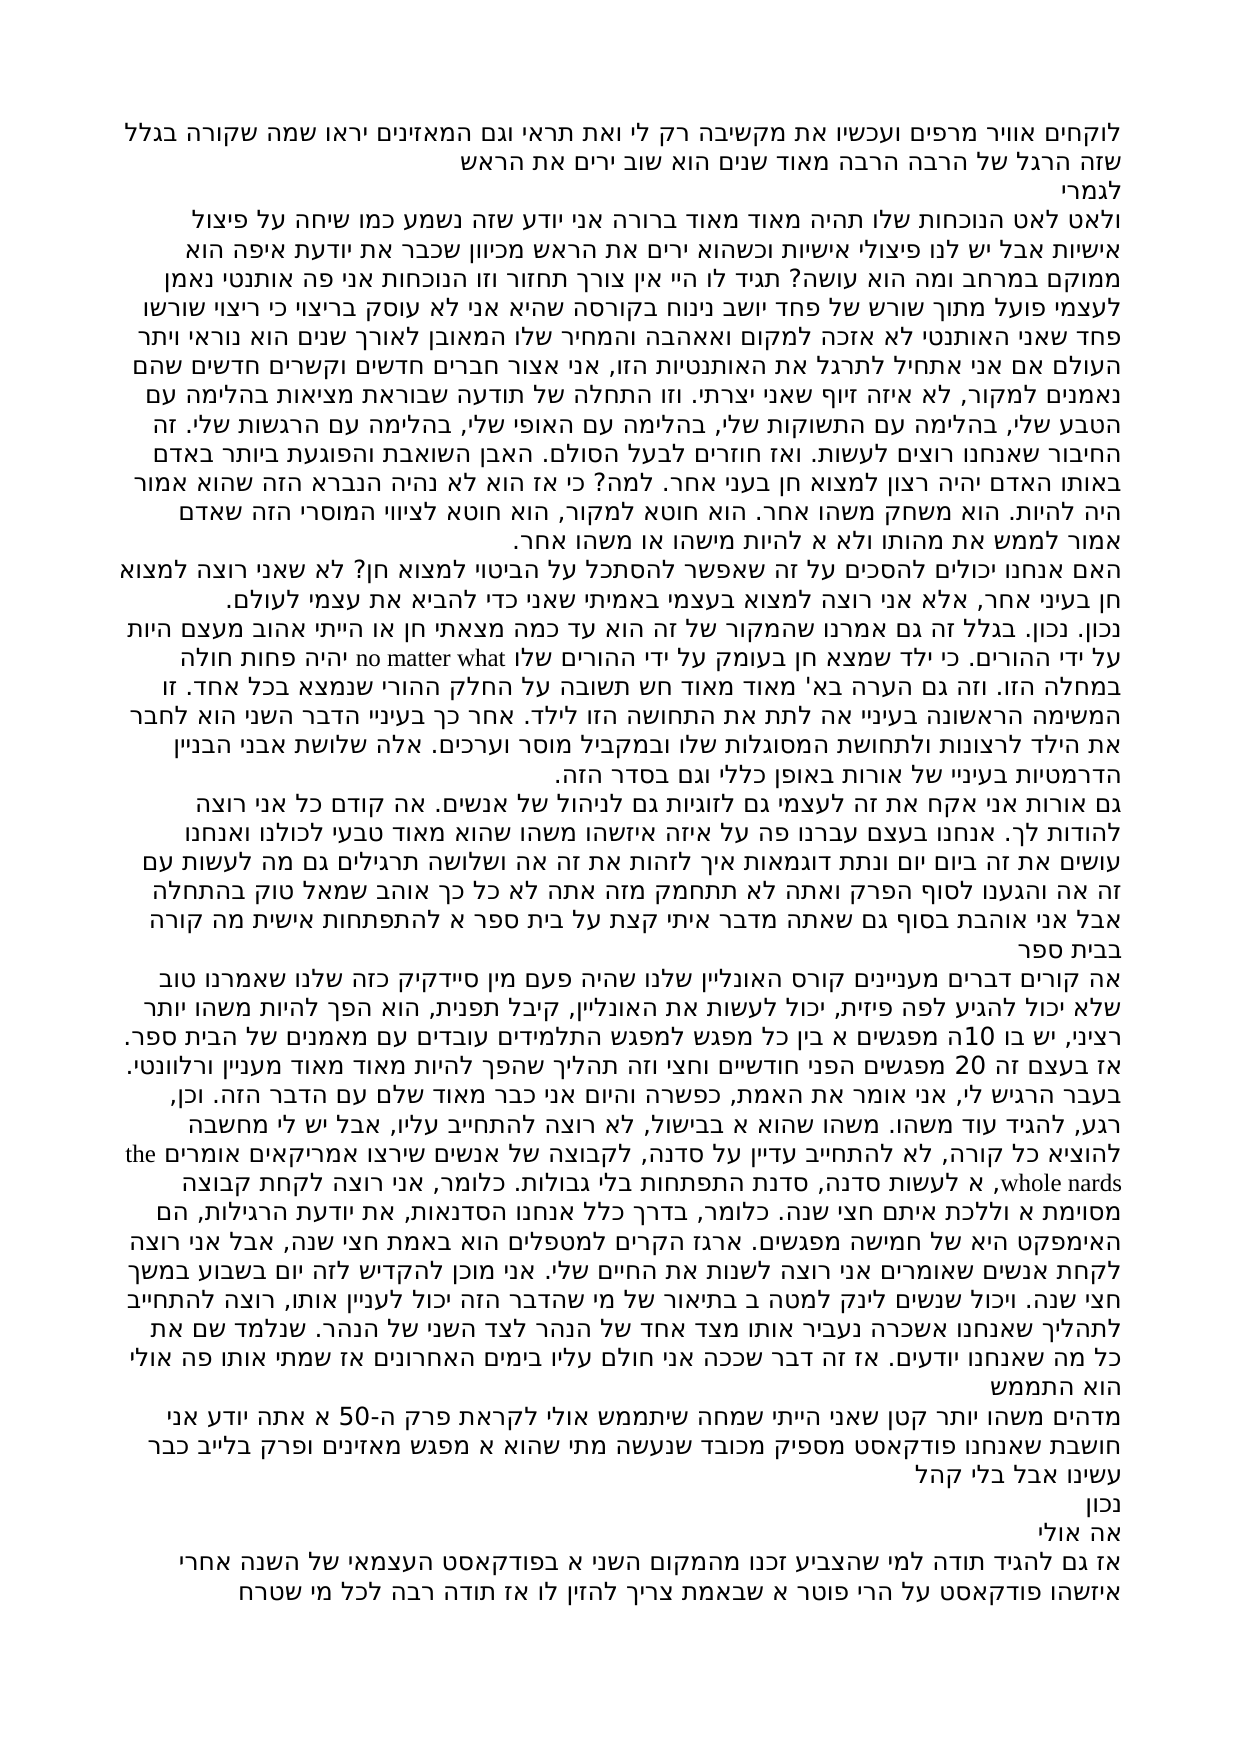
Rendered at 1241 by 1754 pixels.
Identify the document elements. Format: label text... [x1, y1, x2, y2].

text אז גם להגיד תודה למי שהצביע זכנו מהמקום השני א בפודקאסט העצמאי של השנה אחרי איזשהו פודקאסט על הרי פוטר א שבאמת צריך להזין לו אז תודה רבה לכל מי שטרח [118, 1548, 1122, 1606]
text נכון. נכון. בגלל זה גם אמרנו שהמקור של זה הוא עד כמה מצאתי חן או הייתי אהוב מעצם היות על ידי ההורים. כי ילד שמצא חן בעומק על ידי ההורים שלו no matter what יהיה פחות חולה במחלה הזו. וזה גם הערה בא' מאוד מאוד חש תשובה על החלק ההורי שנמצא בכל אחד. זו המשימה הראשונה בעיניי אה לתת את התחושה הזו לילד. אחר כך בעיניי הדבר השני הוא לחבר את הילד לרצונות ולתחושת המסוגלות שלו ובמקביל מוסר וערכים. אלה שלושת אבני הבניין הדרמטיות בעיניי של אורות באופן כללי וגם בסדר הזה. [118, 614, 1122, 789]
text גם אורות אני אקח את זה לעצמי גם לזוגיות גם לניהול של אנשים. אה קודם כל אני רוצה להודות לך. אנחנו בעצם עברנו פה על איזה איזשהו משהו שהוא מאוד טבעי לכולנו ואנחנו עושים את זה ביום יום ונתת דוגמאות איך לזהות את זה אה ושלושה תרגילים גם מה לעשות עם זה אה והגענו לסוף הפרק ואתה לא תתחמק מזה אתה לא כל כך אוהב שמאל טוק בהתחלה אבל אני אוהבת בסוף גם שאתה מדבר איתי קצת על בית ספר א להתפתחות אישית מה קורה בבית ספר [118, 789, 1122, 964]
text לגמרי [118, 176, 1122, 206]
text מדהים משהו יותר קטן שאני הייתי שמחה שיתממש אולי לקראת פרק ה-50 א אתה יודע אני חושבת שאנחנו פודקאסט מספיק מכובד שנעשה מתי שהוא א מפגש מאזינים ופרק בלייב כבר עשינו אבל בלי קהל [118, 1402, 1122, 1489]
text ולאט לאט הנוכחות שלו תהיה מאוד מאוד ברורה אני יודע שזה נשמע כמו שיחה על פיצול אישיות אבל יש לנו פיצולי אישיות וכשהוא ירים את הראש מכיוון שכבר את יודעת איפה הוא ממוקם במרחב ומה הוא עושה? תגיד לו היי אין צורך תחזור וזו הנוכחות אני פה אותנטי נאמן לעצמי פועל מתוך שורש של פחד יושב נינוח בקורסה שהיא אני לא עוסק בריצוי כי ריצוי שורשו פחד שאני האותנטי לא אזכה למקום ואאהבה והמחיר שלו המאובן לאורך שנים הוא נוראי ויתר העולם אם אני אתחיל לתרגל את האותנטיות הזו, אני אצור חברים חדשים וקשרים חדשים שהם נאמנים למקור, לא איזה זיוף שאני יצרתי. וזו התחלה של תודעה שבוראת מציאות בהלימה עם הטבע שלי, בהלימה עם התשוקות שלי, בהלימה עם האופי שלי, בהלימה עם הרגשות שלי. זה החיבור שאנחנו רוצים לעשות. ואז חוזרים לבעל הסולם. האבן השואבת והפוגעת ביותר באדם באותו האדם יהיה רצון למצוא חן בעני אחר. למה? כי אז הוא לא נהיה הנברא הזה שהוא אמור היה להיות. הוא משחק משהו אחר. הוא חוטא למקור, הוא חוטא לציווי המוסרי הזה שאדם אמור לממש את מהותו ולא א להיות מישהו או משהו אחר. [118, 206, 1122, 556]
text אה אולי [118, 1518, 1122, 1548]
text האם אנחנו יכולים להסכים על זה שאפשר להסתכל על הביטוי למצוא חן? לא שאני רוצה למצוא חן בעיני אחר, אלא אני רוצה למצוא בעצמי באמיתי שאני כדי להביא את עצמי לעולם. [118, 556, 1122, 614]
text נכון [118, 1489, 1122, 1518]
text אה קורים דברים מעניינים קורס האונליין שלנו שהיה פעם מין סיידקיק כזה שלנו שאמרנו טוב שלא יכול להגיע לפה פיזית, יכול לעשות את האונליין, קיבל תפנית, הוא הפך להיות משהו יותר רציני, יש בו 10ה מפגשים א בין כל מפגש למפגש התלמידים עובדים עם מאמנים של הבית ספר. אז בעצם זה 20 מפגשים הפני חודשיים וחצי וזה תהליך שהפך להיות מאוד מאוד מעניין ורלוונטי. בעבר הרגיש לי, אני אומר את האמת, כפשרה והיום אני כבר מאוד שלם עם הדבר הזה. וכן, רגע, להגיד עוד משהו. משהו שהוא א בבישול, לא רוצה להתחייב עליו, אבל יש לי מחשבה להוציא כל קורה, לא להתחייב עדיין על סדנה, לקבוצה של אנשים שירצו אמריקאים אומרים the whole nards, א לעשות סדנה, סדנת התפתחות בלי גבולות. כלומר, אני רוצה לקחת קבוצה מסוימת א וללכת איתם חצי שנה. כלומר, בדרך כלל אנחנו הסדנאות, את יודעת הרגילות, הם האימפקט היא של חמישה מפגשים. ארגז הקרים למטפלים הוא באמת חצי שנה, אבל אני רוצה לקחת אנשים שאומרים אני רוצה לשנות את החיים שלי. אני מוכן להקדיש לזה יום בשבוע במשך חצי שנה. ויכול שנשים לינק למטה ב בתיאור של מי שהדבר הזה יכול לעניין אותו, רוצה להתחייב לתהליך שאנחנו אשכרה נעביר אותו מצד אחד של הנהר לצד השני של הנהר. שנלמד שם את כל מה שאנחנו יודעים. אז זה דבר שככה אני חולם עליו בימים האחרונים אז שמתי אותו פה אולי הוא התממש [118, 964, 1122, 1402]
text לוקחים אוויר מרפים ועכשיו את מקשיבה רק לי ואת תראי וגם המאזינים יראו שמה שקורה בגלל שזה הרגל של הרבה הרבה מאוד שנים הוא שוב ירים את הראש [118, 118, 1122, 176]
